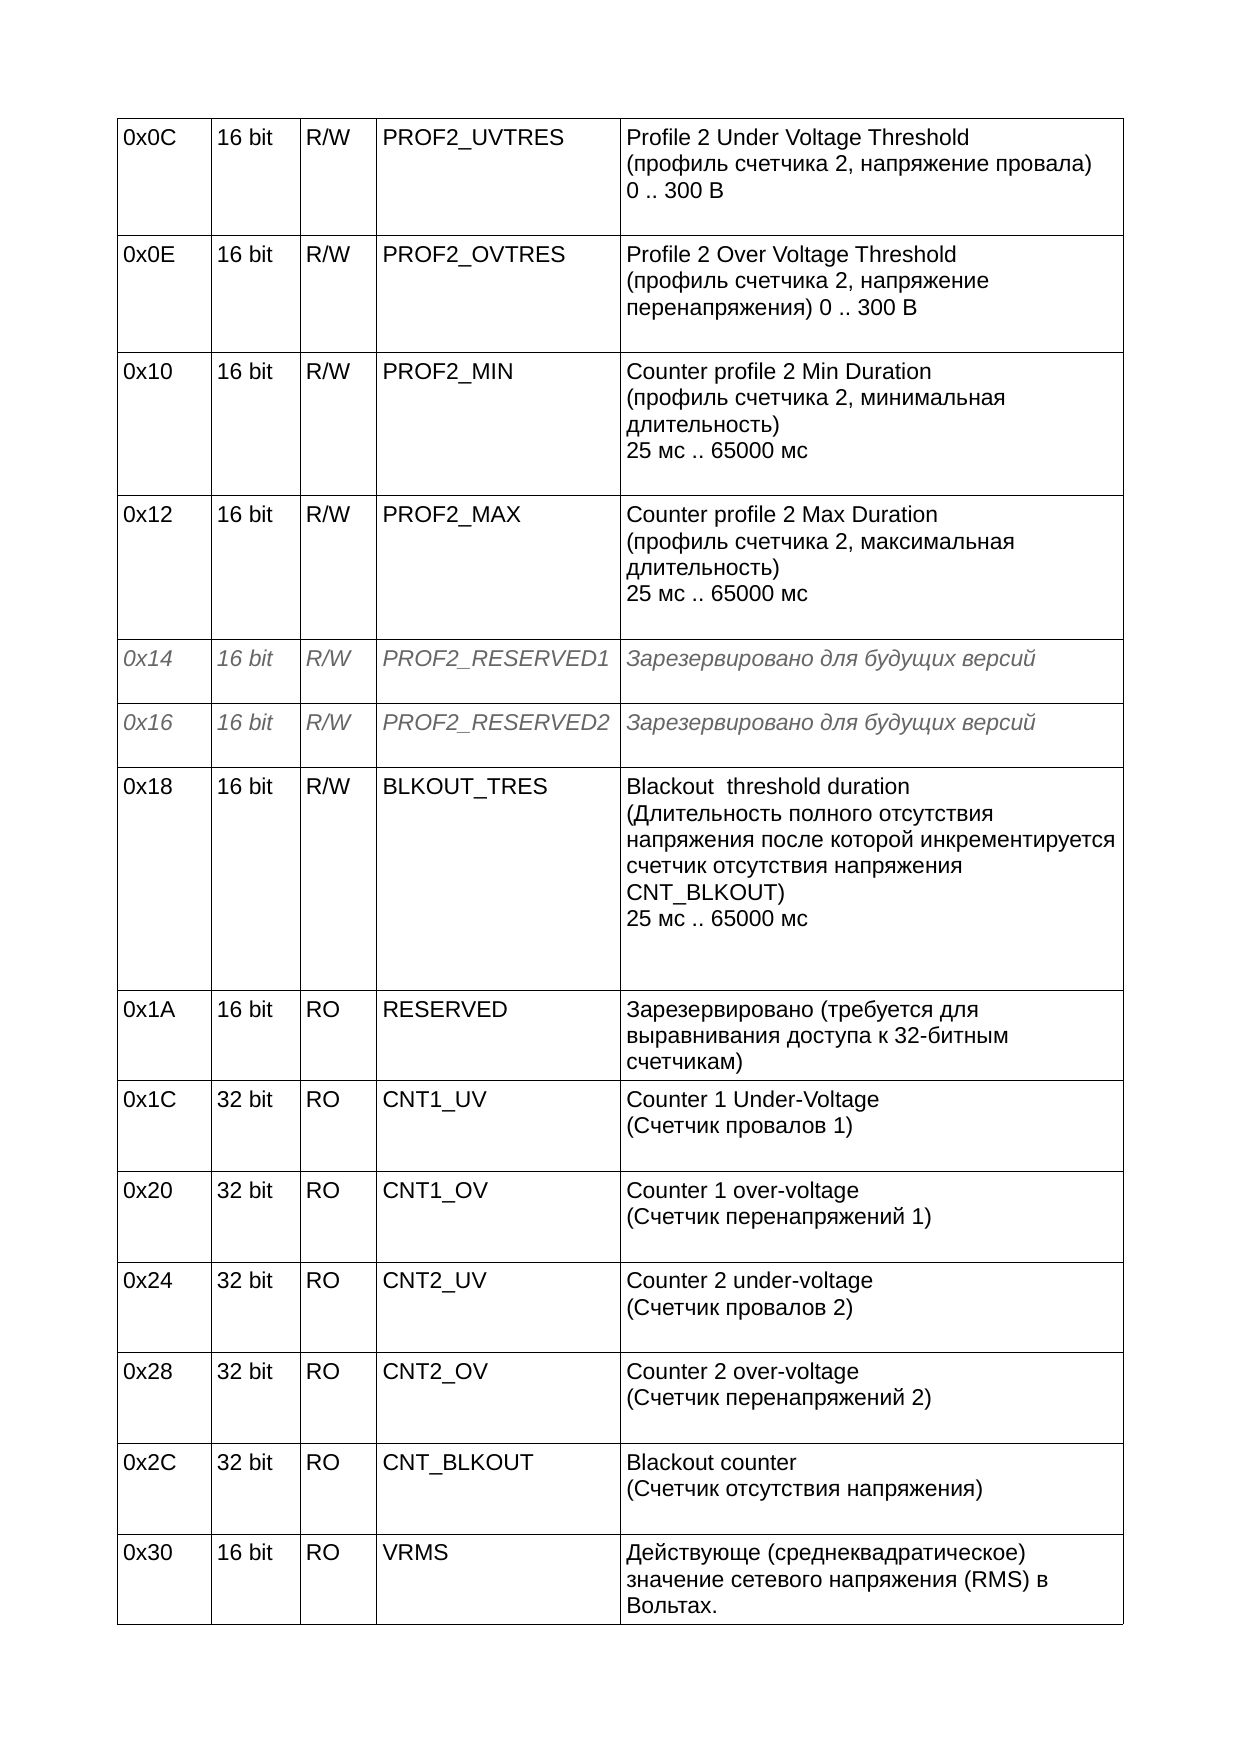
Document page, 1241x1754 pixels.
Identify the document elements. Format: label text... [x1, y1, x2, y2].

table_cell 16 bit [212, 1535, 300, 1624]
table_cell Действующе (среднеквадратическое) значение сетевого напряжения (RMS) в Вольтах. [621, 1535, 1123, 1624]
table_cell R/W [301, 119, 376, 235]
table_cell BLKOUT_TRES [377, 768, 620, 990]
table_cell 16 bit [212, 119, 300, 235]
table_cell 0x14 [118, 640, 211, 703]
table_cell Зарезервировано (требуется для выравнивания доступа к 32-битным счетчикам) [621, 991, 1123, 1080]
table_cell 0x0E [118, 236, 211, 352]
table_cell 0x16 [118, 704, 211, 767]
table_cell Blackout counter (Счетчик отсутствия напряжения) [621, 1444, 1123, 1533]
table_cell 16 bit [212, 496, 300, 639]
table_cell 32 bit [212, 1353, 300, 1443]
table_cell RO [301, 1444, 376, 1533]
table_cell 32 bit [212, 1172, 300, 1262]
table_cell VRMS [377, 1535, 620, 1624]
table_cell CNT1_UV [377, 1081, 620, 1171]
table_cell 0x12 [118, 496, 211, 639]
table_cell CNT2_OV [377, 1353, 620, 1443]
table_cell PROF2_OVTRES [377, 236, 620, 352]
table_cell CNT_BLKOUT [377, 1444, 620, 1533]
table_cell 0x24 [118, 1263, 211, 1352]
table_cell Counter 2 over-voltage (Счетчик перенапряжений 2) [621, 1353, 1123, 1443]
table_cell Counter 2 under-voltage (Счетчик провалов 2) [621, 1263, 1123, 1352]
table_cell RO [301, 1535, 376, 1624]
table_cell 0x30 [118, 1535, 211, 1624]
table_cell RO [301, 991, 376, 1080]
table_cell Counter profile 2 Min Duration (профиль счетчика 2, минимальная длительность) 25 мс .. 65000 мс [621, 353, 1123, 495]
table_cell Зарезервировано для будущих версий [621, 704, 1123, 767]
table_cell RO [301, 1263, 376, 1352]
table_cell RO [301, 1353, 376, 1443]
table_cell RO [301, 1081, 376, 1171]
table_cell 0x2С [118, 1444, 211, 1533]
table_cell R/W [301, 496, 376, 639]
table_cell 0x20 [118, 1172, 211, 1262]
table_cell R/W [301, 640, 376, 703]
table_cell 32 bit [212, 1081, 300, 1171]
table_cell PROF2_RESERVED1 [377, 640, 620, 703]
table_cell RESERVED [377, 991, 620, 1080]
table_cell PROF2_UVTRES [377, 119, 620, 235]
table_cell CNT1_OV [377, 1172, 620, 1262]
table_cell 16 bit [212, 704, 300, 767]
table_cell 0x18 [118, 768, 211, 990]
table_cell 16 bit [212, 991, 300, 1080]
table_cell R/W [301, 353, 376, 495]
table_cell Counter profile 2 Max Duration (профиль счетчика 2, максимальная длительность) 25 мс .. 65000 мс [621, 496, 1123, 639]
table_cell 0x1A [118, 991, 211, 1080]
table_cell R/W [301, 768, 376, 990]
table_cell Blackout threshold duration (Длительность полного отсутствия напряжения после которой инкрементируется счетчик отсутствия напряжения CNT_BLKOUT) 25 мс .. 65000 мс [621, 768, 1123, 990]
table_cell R/W [301, 236, 376, 352]
table_cell RO [301, 1172, 376, 1262]
table_cell Profile 2 Over Voltage Threshold (профиль счетчика 2, напряжение перенапряжения) 0 .. 300 В [621, 236, 1123, 352]
table_cell 0x1С [118, 1081, 211, 1171]
table_cell PROF2_RESERVED2 [377, 704, 620, 767]
table_cell CNT2_UV [377, 1263, 620, 1352]
table_cell 16 bit [212, 236, 300, 352]
table_cell Counter 1 Under-Voltage (Счетчик провалов 1) [621, 1081, 1123, 1171]
table_cell 0x0C [118, 119, 211, 235]
table_cell R/W [301, 704, 376, 767]
table_cell 32 bit [212, 1444, 300, 1533]
table_cell 16 bit [212, 353, 300, 495]
table_cell Зарезервировано для будущих версий [621, 640, 1123, 703]
table_cell Profile 2 Under Voltage Threshold (профиль счетчика 2, напряжение провала) 0 .. 300 В [621, 119, 1123, 235]
table_cell 16 bit [212, 640, 300, 703]
table_cell 16 bit [212, 768, 300, 990]
table_cell PROF2_MAX [377, 496, 620, 639]
table_cell 0x10 [118, 353, 211, 495]
table_cell Counter 1 over-voltage (Счетчик перенапряжений 1) [621, 1172, 1123, 1262]
table_cell PROF2_MIN [377, 353, 620, 495]
table_cell 0x28 [118, 1353, 211, 1443]
table_cell 32 bit [212, 1263, 300, 1352]
